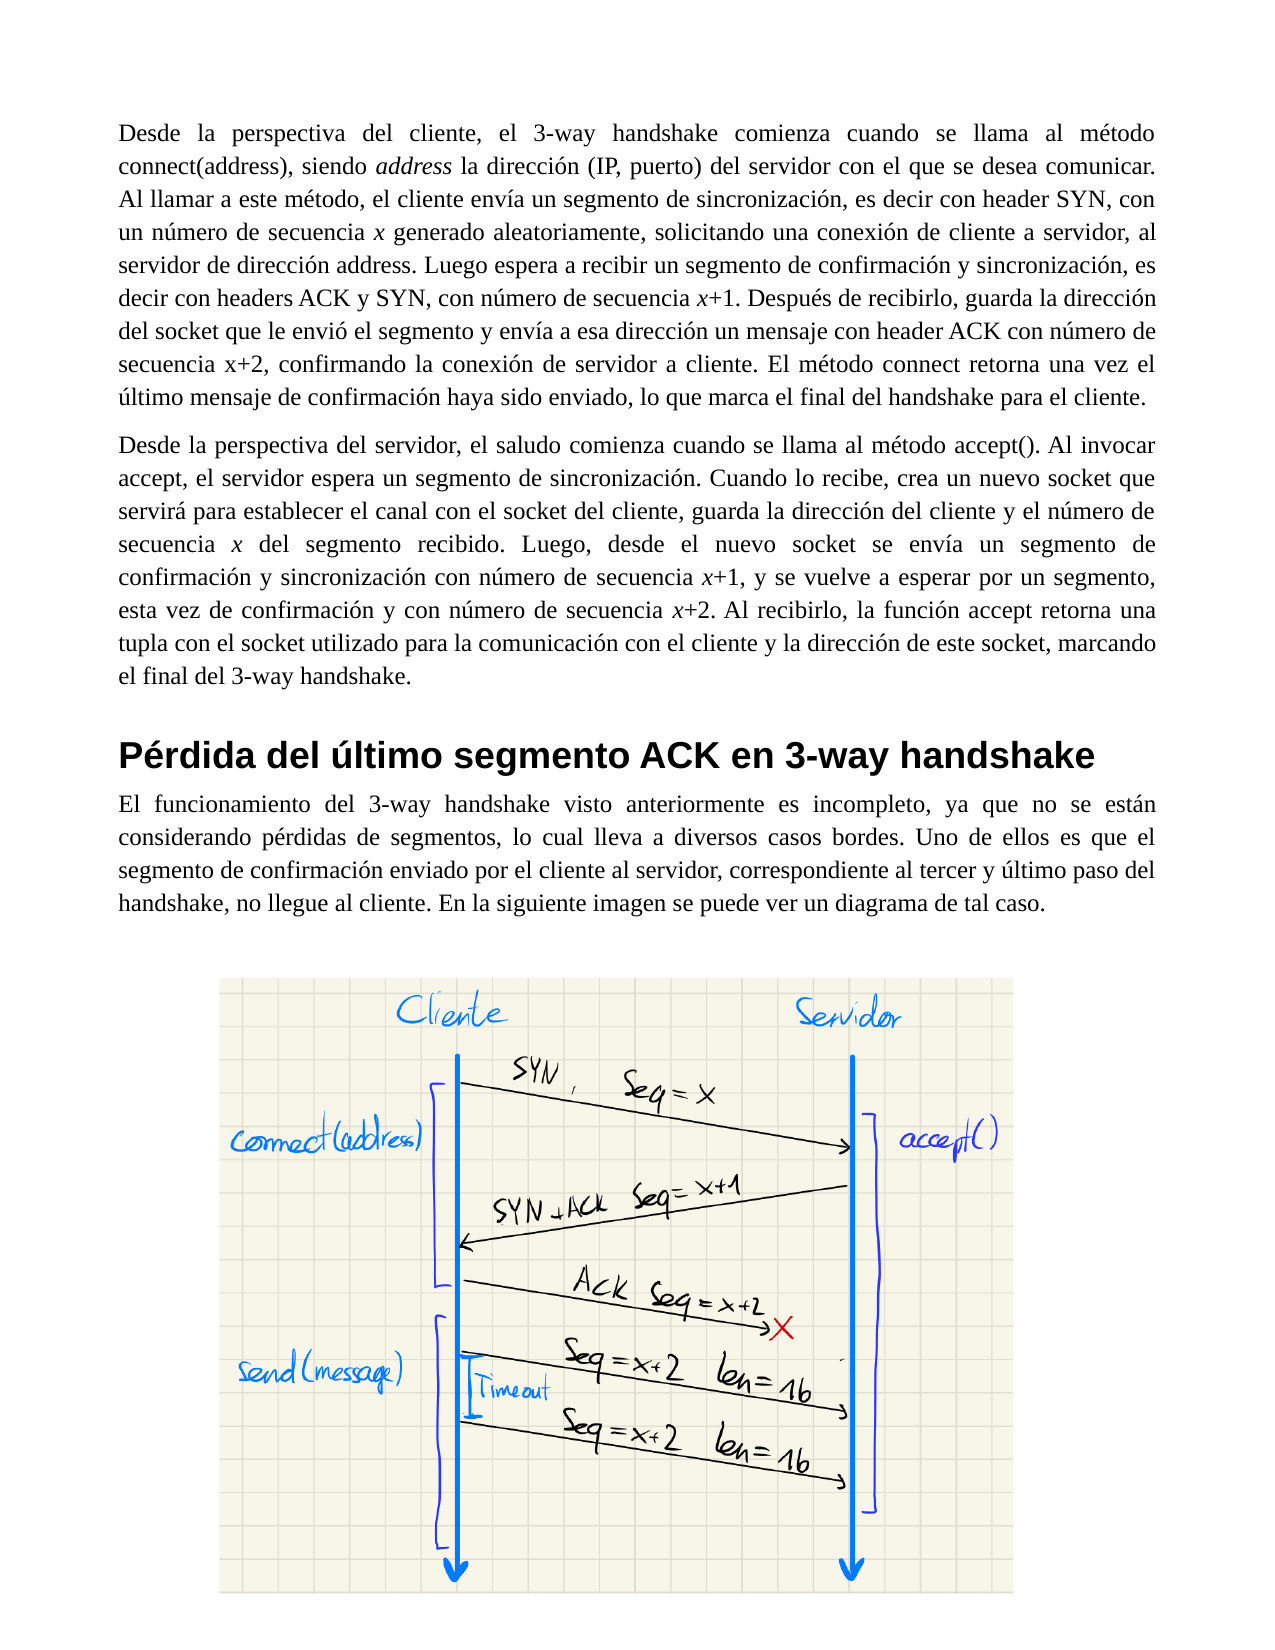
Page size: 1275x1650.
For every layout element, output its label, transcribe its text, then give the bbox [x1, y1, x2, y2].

text Desde la perspectiva del servidor, el saludo comienza cuando se llama al método accept(). Al invocar accept, el servidor espera un segmento de sincronización. Cuando lo recibe, crea un nuevo socket que servirá para establecer el canal con el socket del cliente, guarda la dirección del cliente y el número de secuencia x del segmento recibido. Luego, desde el nuevo socket se envía un segmento de confirmación y sincronización con número de secuencia x+1, y se vuelve a esperar por un segmento, esta vez de confirmación y con número de secuencia x+2. Al recibirlo, la función accept retorna una tupla con el socket utilizado para la comunicación con el cliente y la dirección de este socket, marcando el final del 3-way handshake. [118, 430, 1157, 690]
subtitle Pérdida del último segmento ACK en 3-way handshake [118, 734, 1157, 777]
text El funcionamiento del 3-way handshake visto anteriormente es incompleto, ya que no se están considerando pérdidas de segmentos, lo cual lleva a diversos casos bordes. Uno de ellos es que el segmento de confirmación enviado por el cliente al servidor, correspondiente al tercer y último paso del handshake, no llegue al cliente. En la siguiente imagen se puede ver un diagrama de tal caso. [118, 789, 1157, 917]
text Desde la perspectiva del cliente, el 3-way handshake comienza cuando se llama al método connect(address), siendo address la dirección (IP, puerto) del servidor con el que se desea comunicar. Al llamar a este método, el cliente envía un segmento de sincronización, es decir con header SYN, con un número de secuencia x generado aleatoriamente, solicitando una conexión de cliente a servidor, al servidor de dirección address. Luego espera a recibir un segmento de confirmación y sincronización, es decir con headers ACK y SYN, con número de secuencia x+1. Después de recibirlo, guarda la dirección del socket que le envió el segmento y envía a esa dirección un mensaje con header ACK con número de secuencia x+2, confirmando la conexión de servidor a cliente. El método connect retorna una vez el último mensaje de confirmación haya sido enviado, lo que marca el final del handshake para el cliente. [118, 118, 1157, 411]
picture [219, 978, 1014, 1594]
